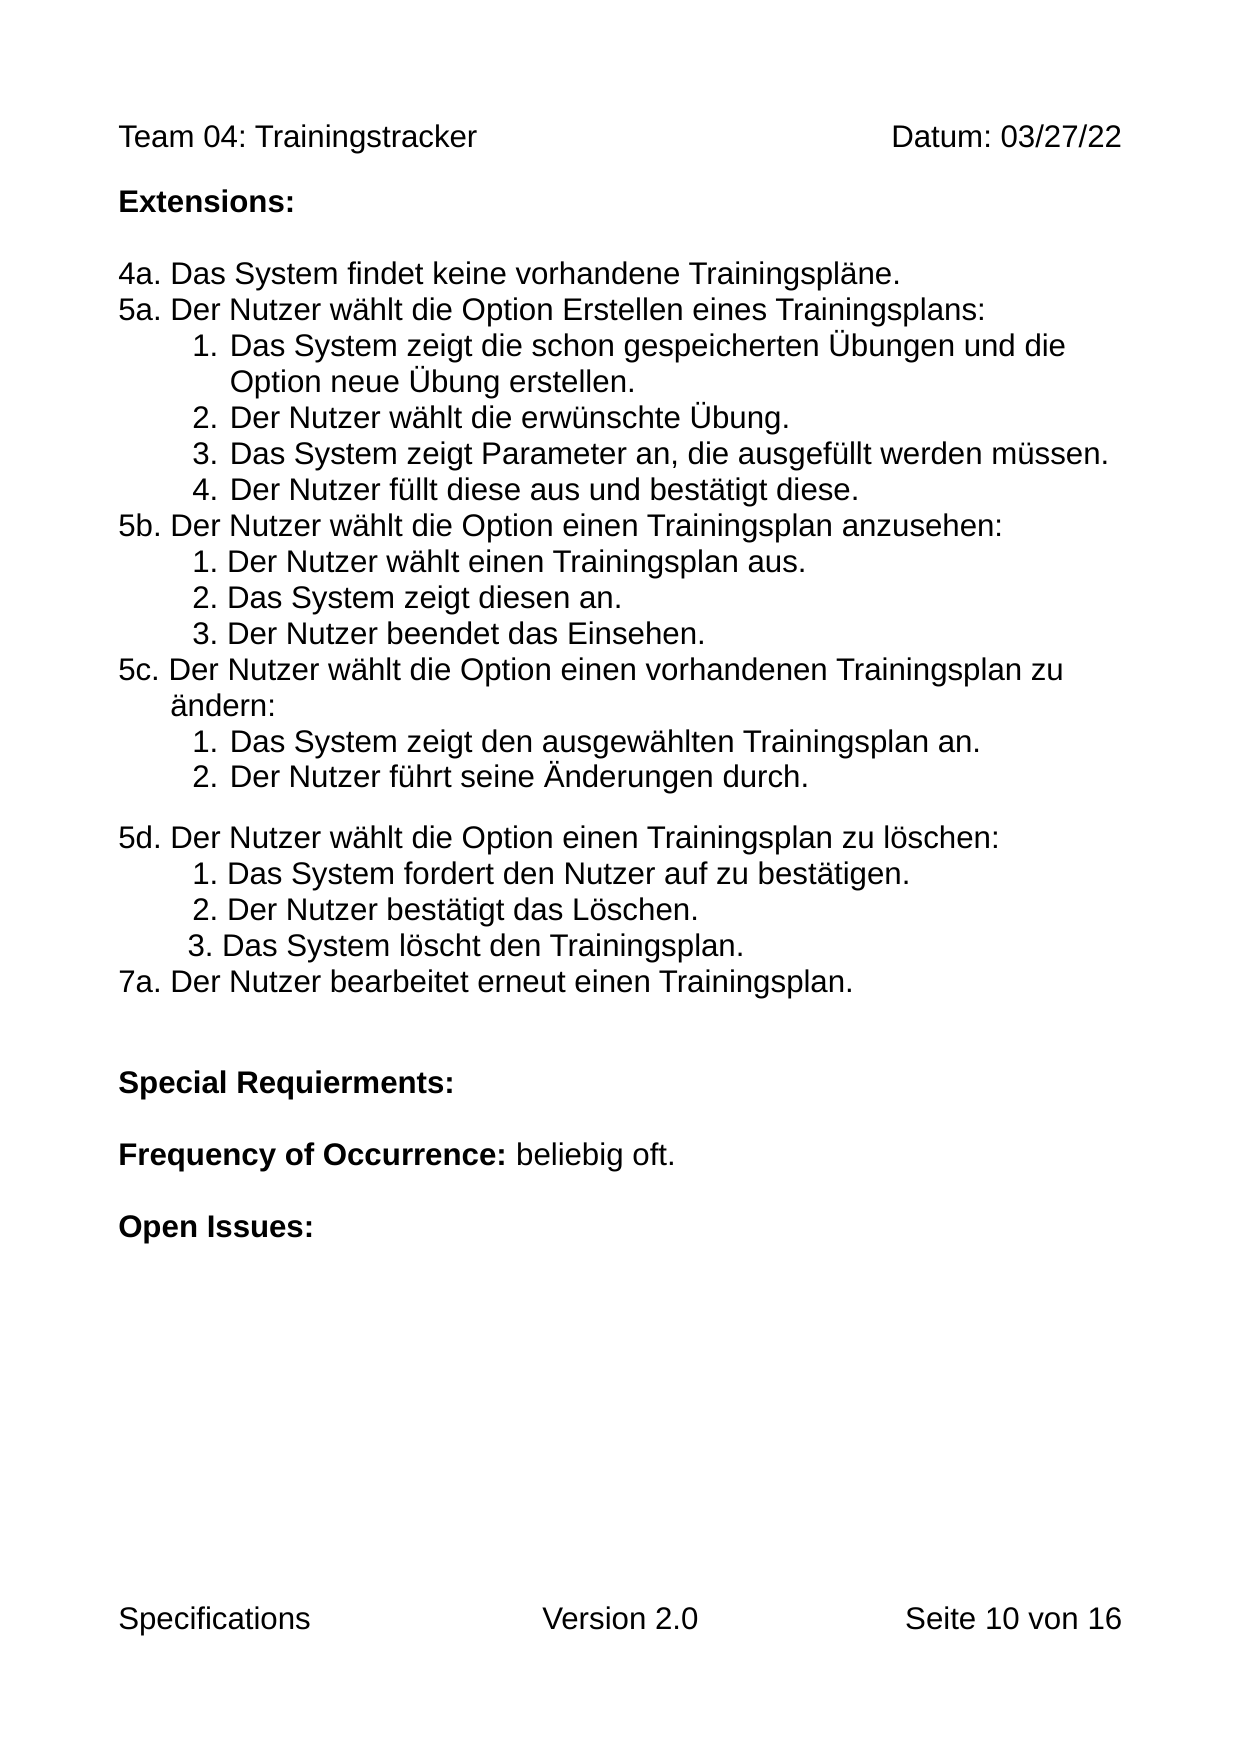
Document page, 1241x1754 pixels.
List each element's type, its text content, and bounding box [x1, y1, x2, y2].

list Der Nutzer wählt die erwünschte Übung. [192, 399, 1122, 435]
text 7a. Der Nutzer bearbeitet erneut einen Trainingsplan. [118, 963, 1122, 999]
text Extensions: [118, 183, 1122, 219]
text 2. Das System zeigt diesen an. [192, 579, 1122, 615]
list Der Nutzer füllt diese aus und bestätigt diese. [192, 471, 1122, 507]
list Das System zeigt die schon gespeicherten Übungen und die Option neue Übung erstellen. [192, 327, 1122, 399]
text Special Requierments: [118, 1064, 1122, 1100]
text Frequency of Occurrence: beliebig oft. [118, 1136, 1122, 1172]
text 5c. Der Nutzer wählt die Option einen vorhandenen Trainingsplan zu [118, 651, 1122, 687]
text 3. Der Nutzer beendet das Einsehen. [118, 615, 1122, 651]
text 5d. Der Nutzer wählt die Option einen Trainingsplan zu löschen: [118, 819, 1122, 855]
text 5b. Der Nutzer wählt die Option einen Trainingsplan anzusehen: [118, 507, 1122, 543]
text 2. Der Nutzer bestätigt das Löschen. [118, 891, 1122, 927]
text 1. Der Nutzer wählt einen Trainingsplan aus. [118, 543, 1122, 579]
list Das System zeigt Parameter an, die ausgefüllt werden müssen. [192, 435, 1122, 471]
text 3. Das System löscht den Trainingsplan. [118, 927, 1122, 963]
text 5a. Der Nutzer wählt die Option Erstellen eines Trainingsplans: [118, 291, 1122, 327]
list Das System zeigt den ausgewählten Trainingsplan an. [192, 723, 1122, 758]
text 1. Das System fordert den Nutzer auf zu bestätigen. [118, 855, 1122, 891]
list Der Nutzer führt seine Änderungen durch. [192, 758, 1122, 794]
text 4a. Das System findet keine vorhandene Trainingspläne. [118, 255, 1122, 291]
text Open Issues: [118, 1208, 1122, 1243]
text ändern: [118, 687, 1122, 723]
